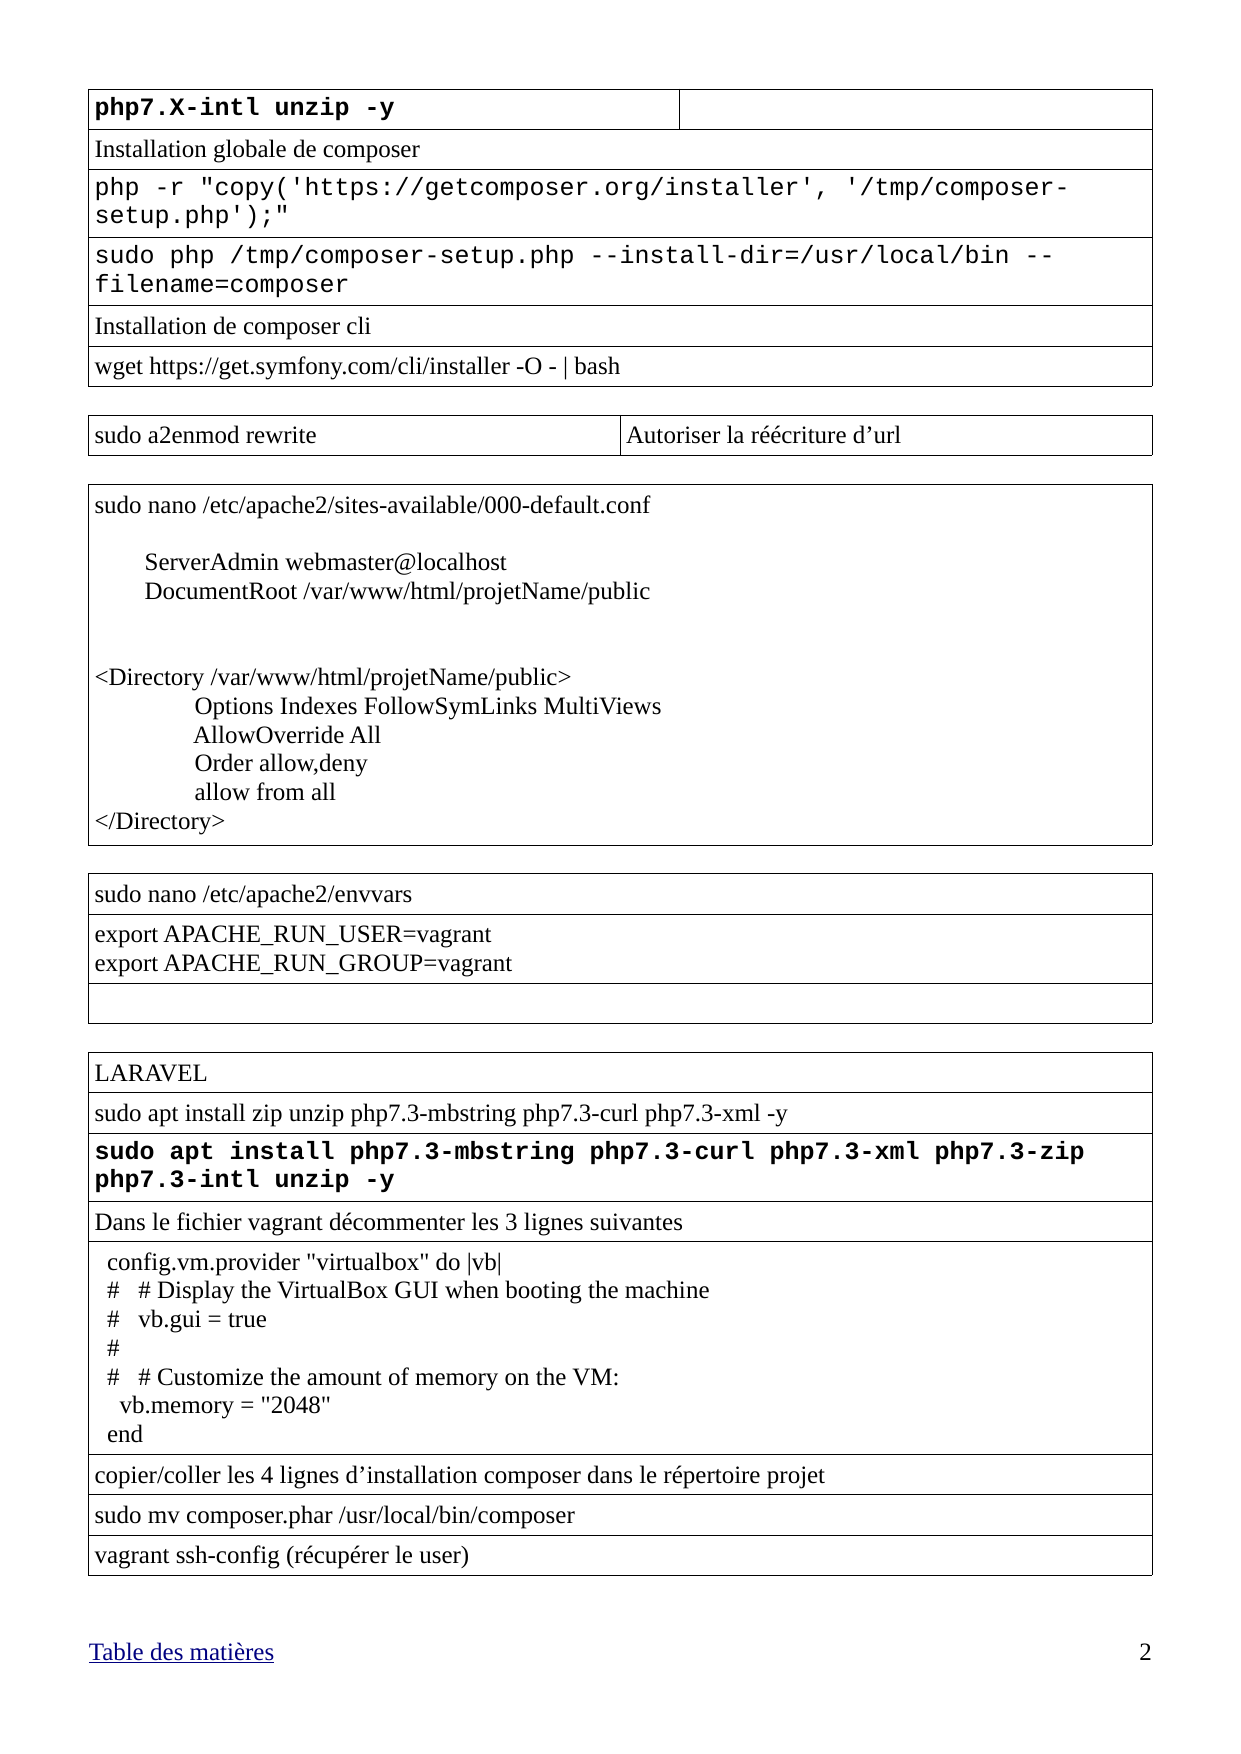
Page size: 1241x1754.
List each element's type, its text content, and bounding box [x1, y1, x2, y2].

table_cell Installation de composer cli [89, 306, 1152, 346]
table_cell vagrant ssh-config (récupérer le user) [89, 1536, 1152, 1575]
table_header Autoriser la réécriture d’url [621, 416, 1152, 455]
table_cell copier/coller les 4 lignes d’installation composer dans le répertoire projet [89, 1455, 1152, 1494]
table_cell wget https://get.symfony.com/cli/installer -O - | bash [89, 347, 1152, 386]
table_cell php -r "copy('https://getcomposer.org/installer', '/tmp/composer-setup.php');" [89, 170, 1152, 237]
table_cell sudo apt install zip unzip php7.3-mbstring php7.3-curl php7.3-xml -y [89, 1093, 1152, 1132]
table_cell sudo apt install php7.3-mbstring php7.3-curl php7.3-xml php7.3-zip php7.3-intl unzip -y [89, 1134, 1152, 1201]
table_header sudo a2enmod rewrite [89, 416, 620, 455]
table_cell [680, 90, 1152, 128]
table_cell [89, 984, 1152, 1023]
table_cell config.vm.provider "virtualbox" do |vb| # # Display the VirtualBox GUI when booting the machine # vb.gui = true # # # Customize the amount of memory on the VM: vb.memory = "2048" end [89, 1242, 1152, 1454]
table_header sudo nano /etc/apache2/envvars [89, 874, 1152, 914]
table_header sudo nano /etc/apache2/sites-available/000-default.conf ServerAdmin webmaster@localhost DocumentRoot /var/www/html/projetName/public <Directory /var/www/html/projetName/public> Options Indexes FollowSymLinks MultiViews AllowOverride All Order allow,deny allow from all </Directory> [89, 485, 1152, 844]
table_cell Installation globale de composer [89, 130, 1152, 169]
table_cell export APACHE_RUN_USER=vagrant export APACHE_RUN_GROUP=vagrant [89, 915, 1152, 983]
table_cell sudo mv composer.phar /usr/local/bin/composer [89, 1495, 1152, 1534]
table_cell Dans le fichier vagrant décommenter les 3 lignes suivantes [89, 1202, 1152, 1241]
table_cell php7.X-intl unzip -y [89, 90, 679, 128]
table_header LARAVEL [89, 1053, 1152, 1092]
table_cell sudo php /tmp/composer-setup.php --install-dir=/usr/local/bin --filename=composer [89, 238, 1152, 305]
